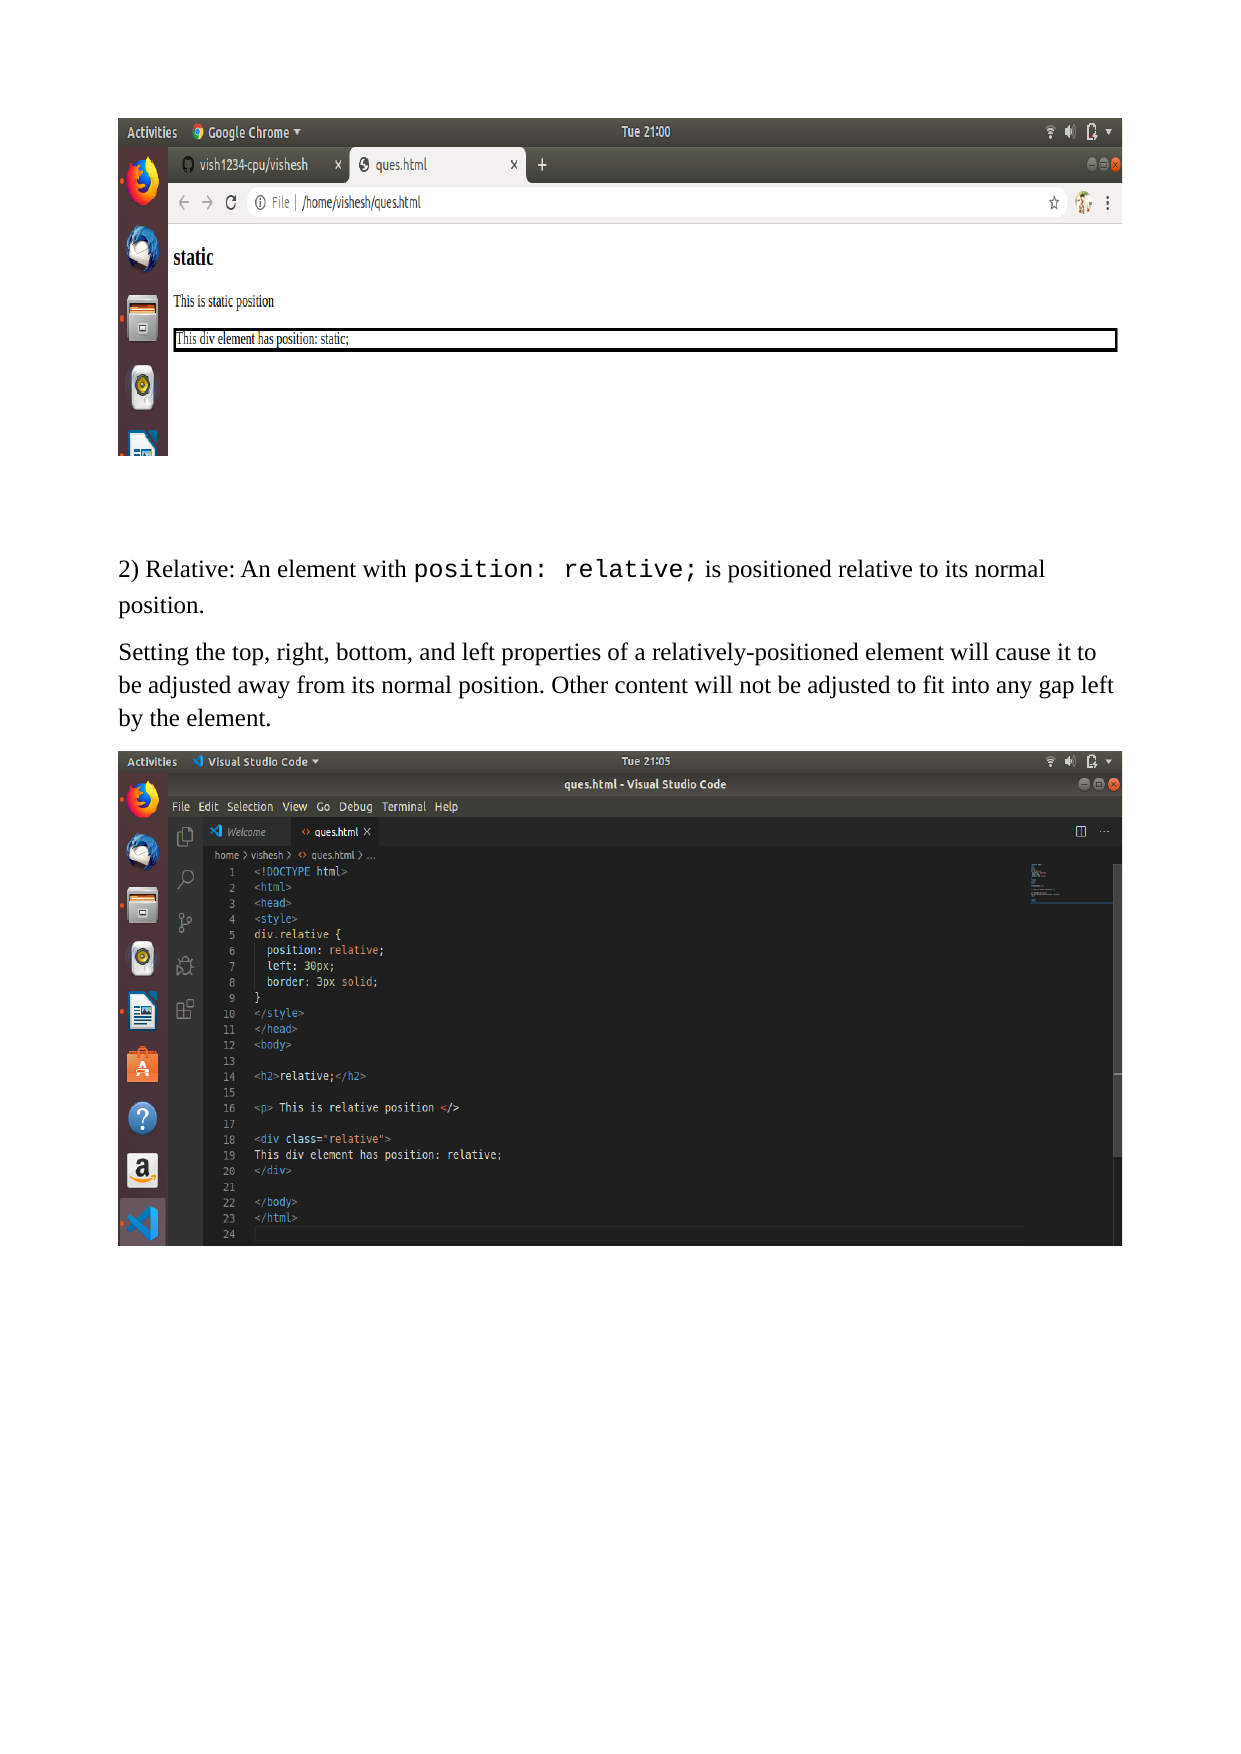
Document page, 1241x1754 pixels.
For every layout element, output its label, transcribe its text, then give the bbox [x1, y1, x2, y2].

text Setting the top, right, bottom, and left properties of a relatively-positioned element will cause it to be adjusted away from its normal position. Other content will not be adjusted to fit into any gap left by the element. [118, 637, 1122, 732]
text 2) Relative: An element with position: relative; is positioned relative to its normal position. [118, 554, 1122, 618]
picture [118, 118, 1123, 456]
picture [118, 751, 1123, 1246]
